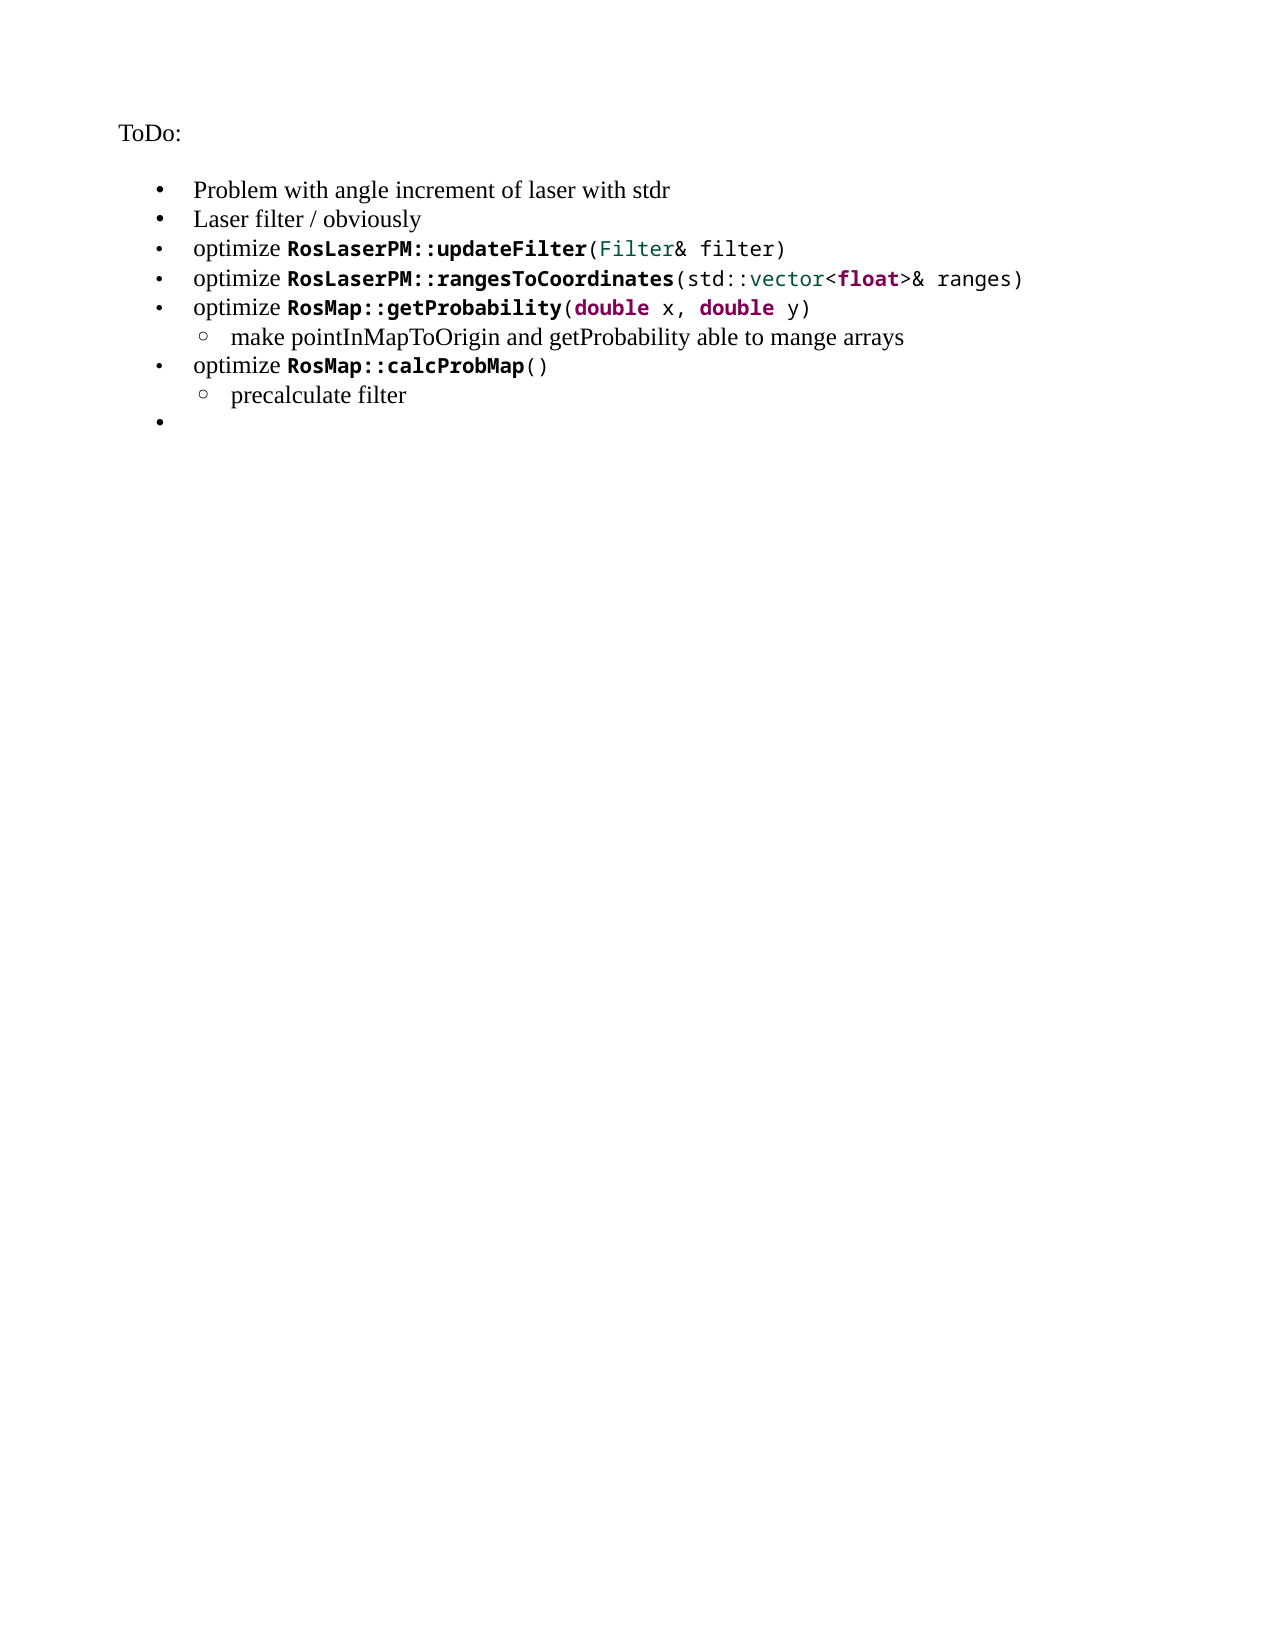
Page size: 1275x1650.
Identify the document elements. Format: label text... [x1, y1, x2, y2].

list optimize RosLaserPM::updateFilter(Filter& filter) [156, 233, 1157, 263]
list optimize RosMap::getProbability(double x, double y) [156, 292, 1157, 322]
list optimize RosMap::calcProbMap() [156, 350, 1157, 380]
text ToDo: [118, 118, 1157, 147]
list Laser filter / obviously [156, 204, 1157, 233]
list precalculate filter [193, 380, 1157, 408]
list optimize RosLaserPM::rangesToCoordinates(std::vector<float>& ranges) [156, 263, 1157, 292]
list make pointInMapToOrigin and getProbability able to mange arrays [193, 322, 1157, 350]
list Problem with angle increment of laser with stdr [156, 176, 1157, 204]
